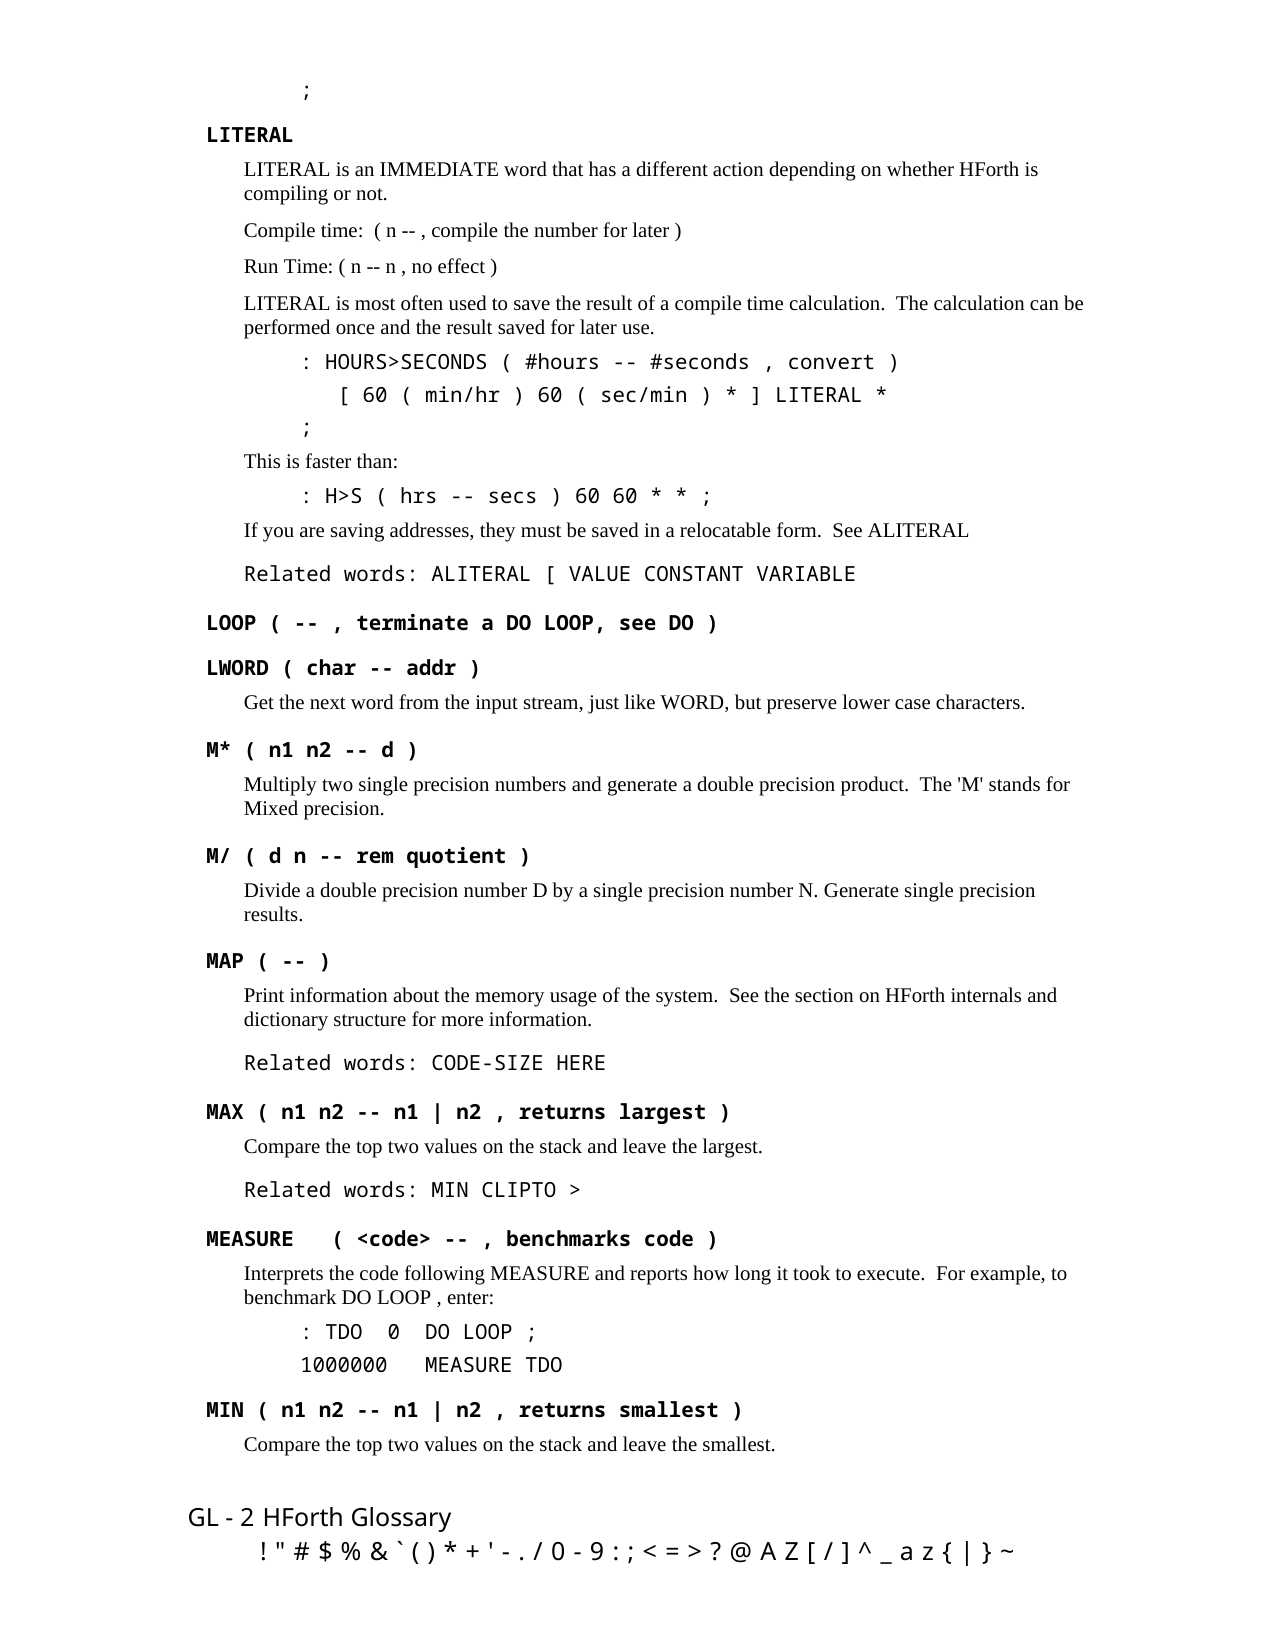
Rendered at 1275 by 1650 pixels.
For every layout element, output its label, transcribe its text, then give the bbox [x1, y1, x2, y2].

text ; [300, 412, 1087, 441]
text Related words: MIN CLIPTO > [244, 1175, 1087, 1203]
text MEASURE ( <code> -- , benchmarks code ) [206, 1224, 1162, 1252]
text MAX ( n1 n2 -- n1 | n2 , returns largest ) [206, 1097, 1162, 1126]
text : TDO 0 DO LOOP ; [300, 1317, 1087, 1346]
text This is faster than: [244, 449, 1087, 473]
text Compare the top two values on the stack and leave the smallest. [244, 1432, 1087, 1456]
text : HOURS>SECONDS ( #hours -- #seconds , convert ) [300, 347, 1087, 376]
text Related words: CODE-SIZE HERE [244, 1048, 1087, 1076]
text M/ ( d n -- rem quotient ) [206, 841, 1162, 869]
text 1000000 MEASURE TDO [300, 1350, 1087, 1378]
text Compile time: ( n -- , compile the number for later ) [244, 217, 1087, 242]
text LOOP ( -- , terminate a DO LOOP, see DO ) [206, 608, 1162, 637]
text [ 60 ( min/hr ) 60 ( sec/min ) * ] LITERAL * [300, 380, 1087, 408]
text Compare the top two values on the stack and leave the largest. [244, 1134, 1087, 1158]
text LITERAL is an IMMEDIATE word that has a different action depending on whether HForth is compiling or not. [244, 157, 1087, 205]
text Related words: ALITERAL [ VALUE CONSTANT VARIABLE [244, 559, 1087, 587]
text LITERAL [206, 120, 1162, 148]
text Get the next word from the input stream, just like WORD, but preserve lower case characters. [244, 690, 1087, 714]
text Multiply two single precision numbers and generate a double precision product. The 'M' stands for Mixed precision. [244, 772, 1087, 820]
text : H>S ( hrs -- secs ) 60 60 * * ; [300, 481, 1087, 510]
text Interprets the code following MEASURE and reports how long it took to execute. For example, to benchmark DO LOOP , enter: [244, 1261, 1087, 1309]
text Print information about the memory usage of the system. See the section on HForth internals and dictionary structure for more information. [244, 983, 1087, 1031]
text Run Time: ( n -- n , no effect ) [244, 254, 1087, 278]
text ; [300, 75, 1087, 103]
text LITERAL is most often used to save the result of a compile time calculation. The calculation can be performed once and the result saved for later use. [244, 291, 1087, 339]
text Divide a double precision number D by a single precision number N. Generate single precision results. [244, 877, 1087, 926]
text If you are saving addresses, they must be saved in a relocatable form. See ALITERAL [244, 518, 1087, 542]
text MIN ( n1 n2 -- n1 | n2 , returns smallest ) [206, 1395, 1162, 1423]
text M* ( n1 n2 -- d ) [206, 735, 1162, 763]
text MAP ( -- ) [206, 946, 1162, 975]
text LWORD ( char -- addr ) [206, 653, 1162, 682]
